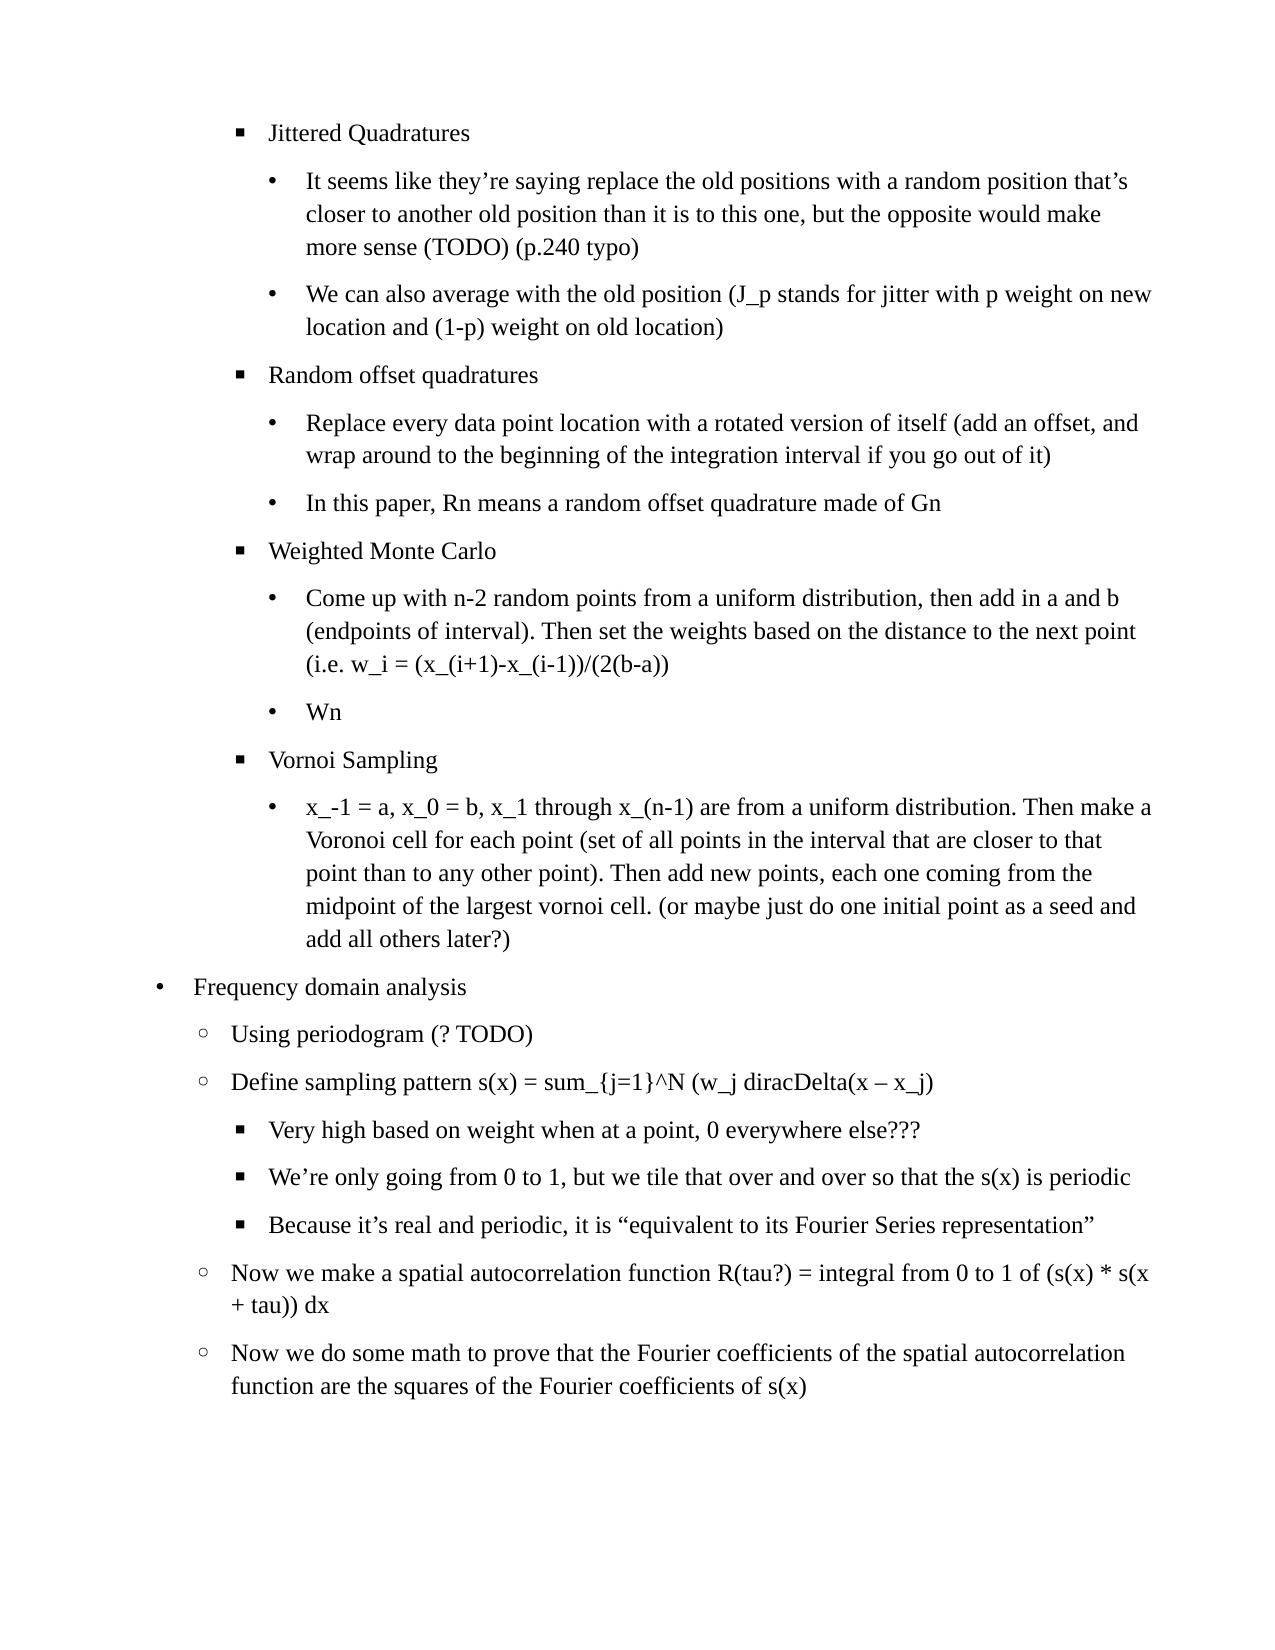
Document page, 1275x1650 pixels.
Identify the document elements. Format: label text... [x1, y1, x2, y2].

list Vornoi Sampling [231, 745, 1157, 773]
list Weighted Monte Carlo [231, 536, 1157, 564]
list Because it’s real and periodic, it is “equivalent to its Fourier Series representation” [231, 1210, 1157, 1239]
list We can also average with the old position (J_p stands for jitter with p weight on new location and (1-p) weight on old location) [268, 279, 1157, 341]
list We’re only going from 0 to 1, but we tile that over and over so that the s(x) is periodic [231, 1162, 1157, 1191]
list Wn [268, 697, 1157, 726]
list Come up with n-2 random points from a uniform distribution, then add in a and b (endpoints of interval). Then set the weights based on the distance to the next point (i.e. w_i = (x_(i+1)-x_(i-1))/(2(b-a)) [268, 583, 1157, 678]
list Very high based on weight when at a point, 0 everywhere else??? [231, 1115, 1157, 1143]
list x_-1 = a, x_0 = b, x_1 through x_(n-1) are from a uniform distribution. Then make a Voronoi cell for each point (set of all points in the interval that are closer to that point than to any other point). Then add new points, each one coming from the midpoint of the largest vornoi cell. (or maybe just do one initial point as a seed and add all others later?) [268, 792, 1157, 953]
list Using periodogram (? TODO) [193, 1019, 1157, 1048]
list Replace every data point location with a rotated version of itself (add an offset, and wrap around to the beginning of the integration interval if you go out of it) [268, 408, 1157, 469]
list It seems like they’re saying replace the old positions with a random position that’s closer to another old position than it is to this one, but the opposite would make more sense (TODO) (p.240 typo) [268, 166, 1157, 261]
list Random offset quadratures [231, 360, 1157, 389]
list Define sampling pattern s(x) = sum_{j=1}^N (w_j diracDelta(x – x_j) [193, 1067, 1157, 1096]
list Now we make a spatial autocorrelation function R(tau?) = integral from 0 to 1 of (s(x) * s(x + tau)) dx [193, 1258, 1157, 1319]
list Now we do some math to prove that the Fourier coefficients of the spatial autocorrelation function are the squares of the Fourier coefficients of s(x) [193, 1338, 1157, 1400]
list Frequency domain analysis [156, 972, 1157, 1001]
list Jittered Quadratures [231, 118, 1157, 147]
list In this paper, Rn means a random offset quadrature made of Gn [268, 488, 1157, 517]
